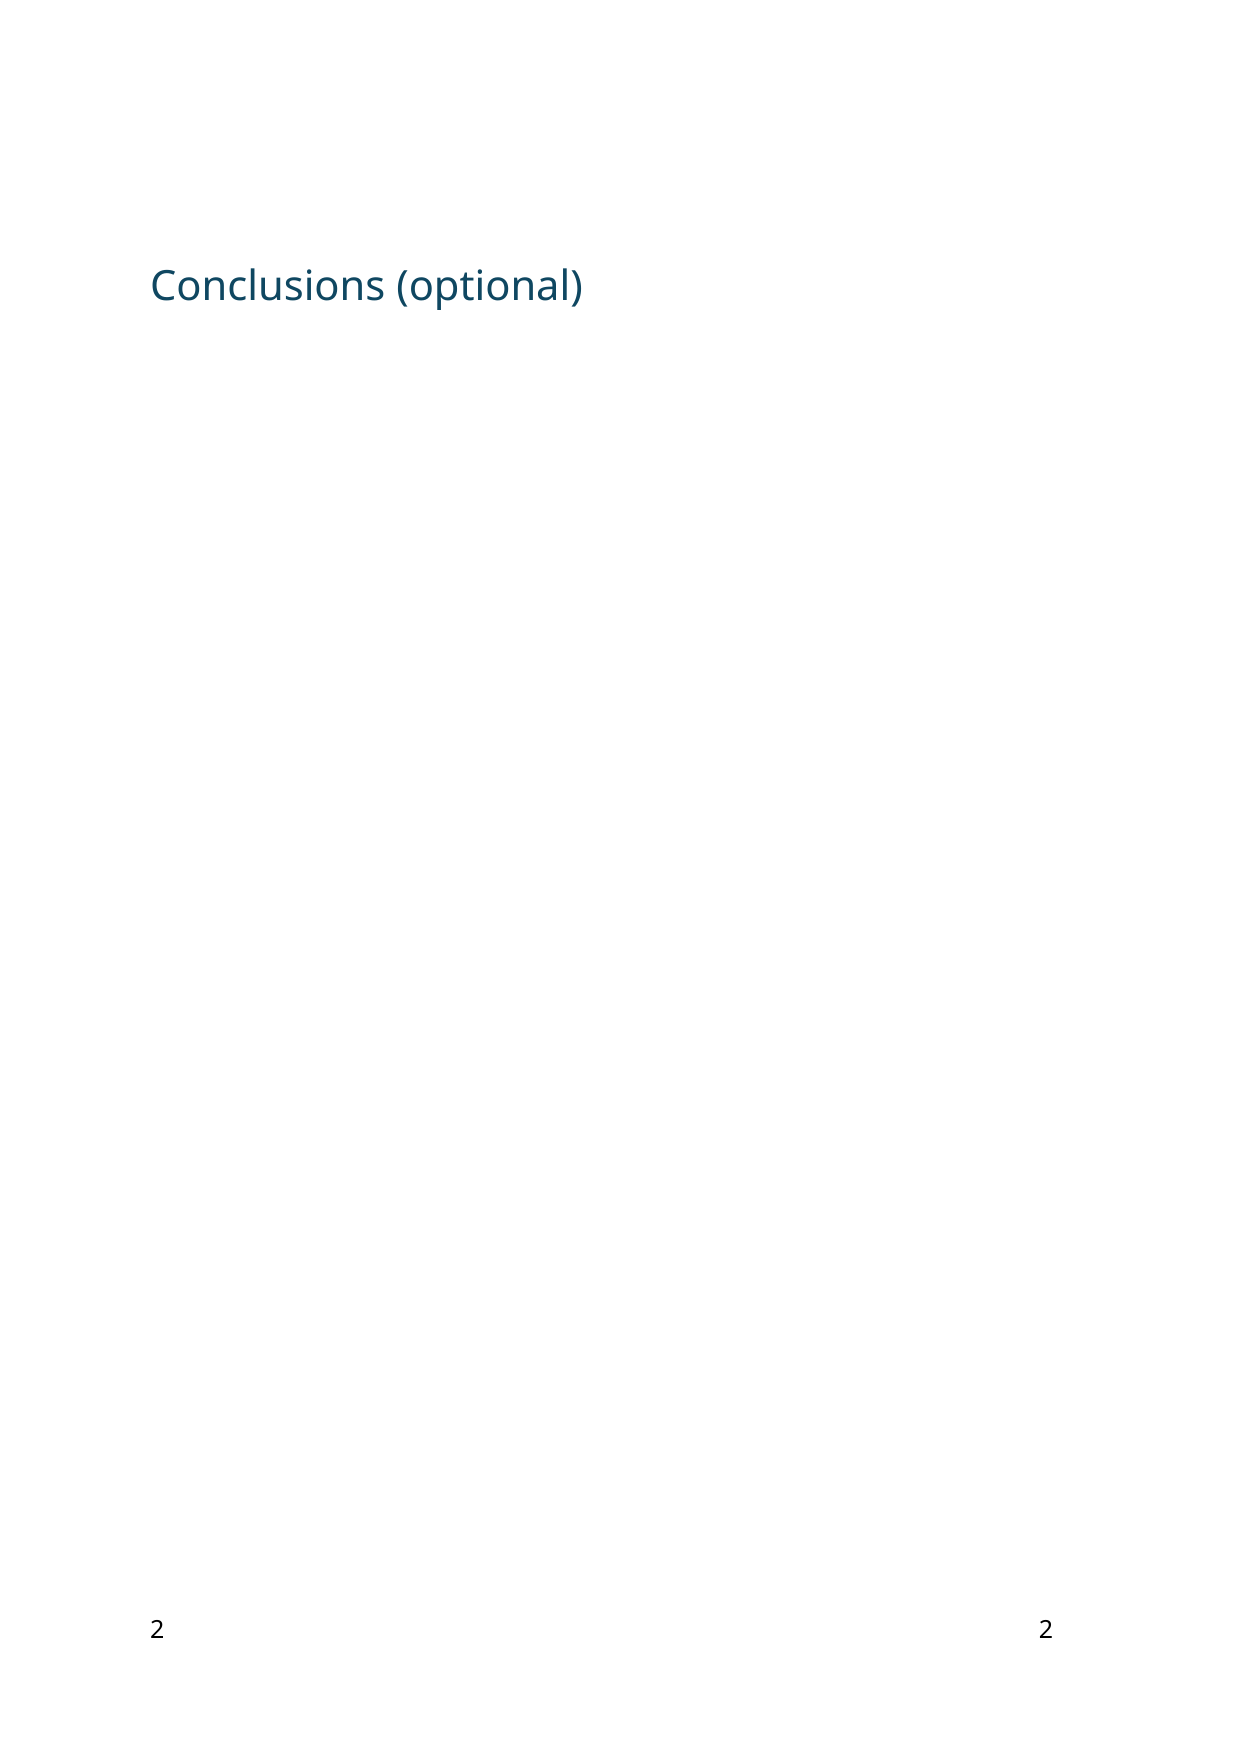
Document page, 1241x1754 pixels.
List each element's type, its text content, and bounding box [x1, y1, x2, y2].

subtitle Conclusions (optional) [150, 256, 1090, 312]
